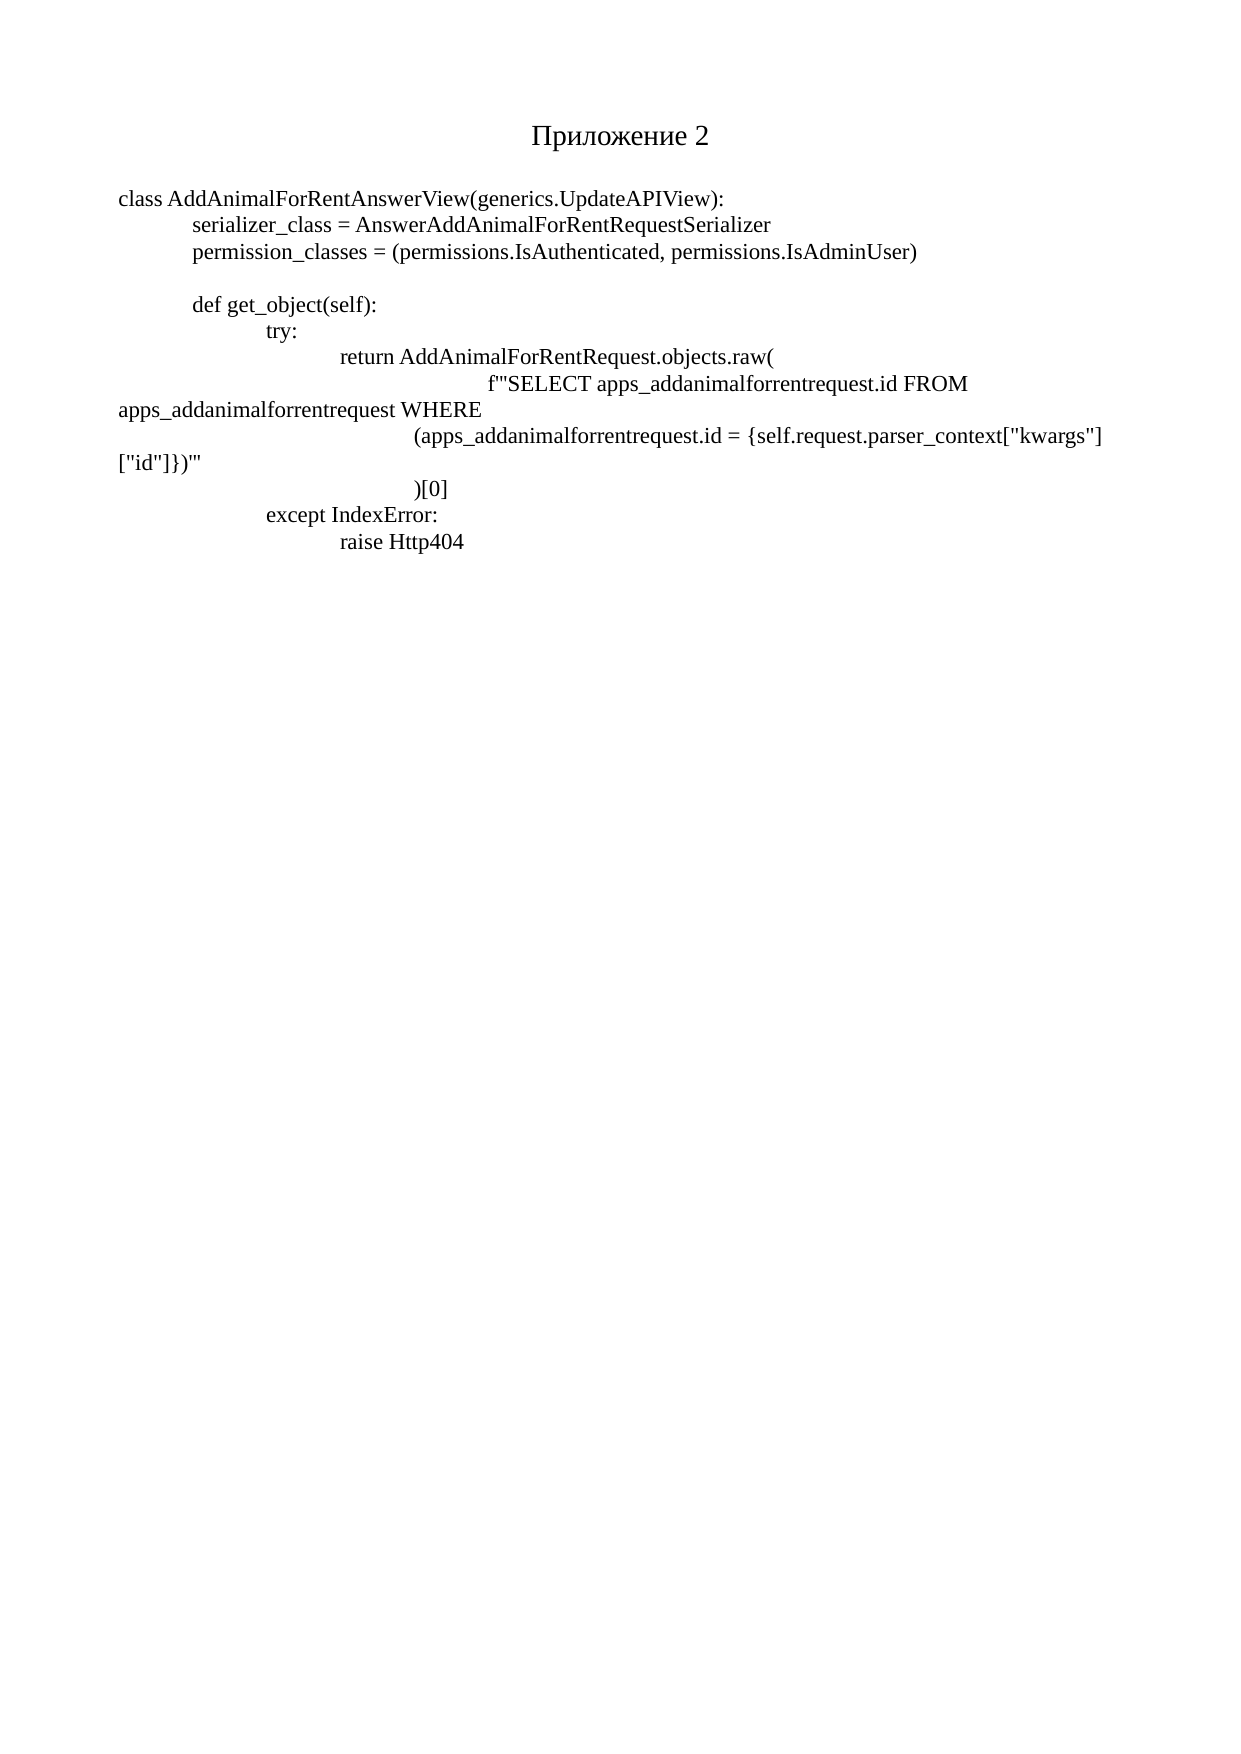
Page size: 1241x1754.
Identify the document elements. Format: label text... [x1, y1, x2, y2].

text serializer_class = AnswerAddAnimalForRentRequestSerializer [118, 212, 1122, 238]
text (apps_addanimalforrentrequest.id = {self.request.parser_context["kwargs"]["id"]})''' [118, 422, 1122, 475]
text )[0] [118, 475, 1122, 501]
text f'''SELECT apps_addanimalforrentrequest.id FROM apps_addanimalforrentrequest WHERE [118, 370, 1122, 422]
text Приложение 2 [118, 118, 1122, 152]
text class AddAnimalForRentAnswerView(generics.UpdateAPIView): [118, 185, 1122, 212]
text try: [118, 317, 1122, 343]
text raise Http404 [118, 528, 1122, 554]
text def get_object(self): [118, 291, 1122, 317]
text permission_classes = (permissions.IsAuthenticated, permissions.IsAdminUser) [118, 238, 1122, 264]
text return AddAnimalForRentRequest.objects.raw( [118, 343, 1122, 370]
text except IndexError: [118, 501, 1122, 528]
